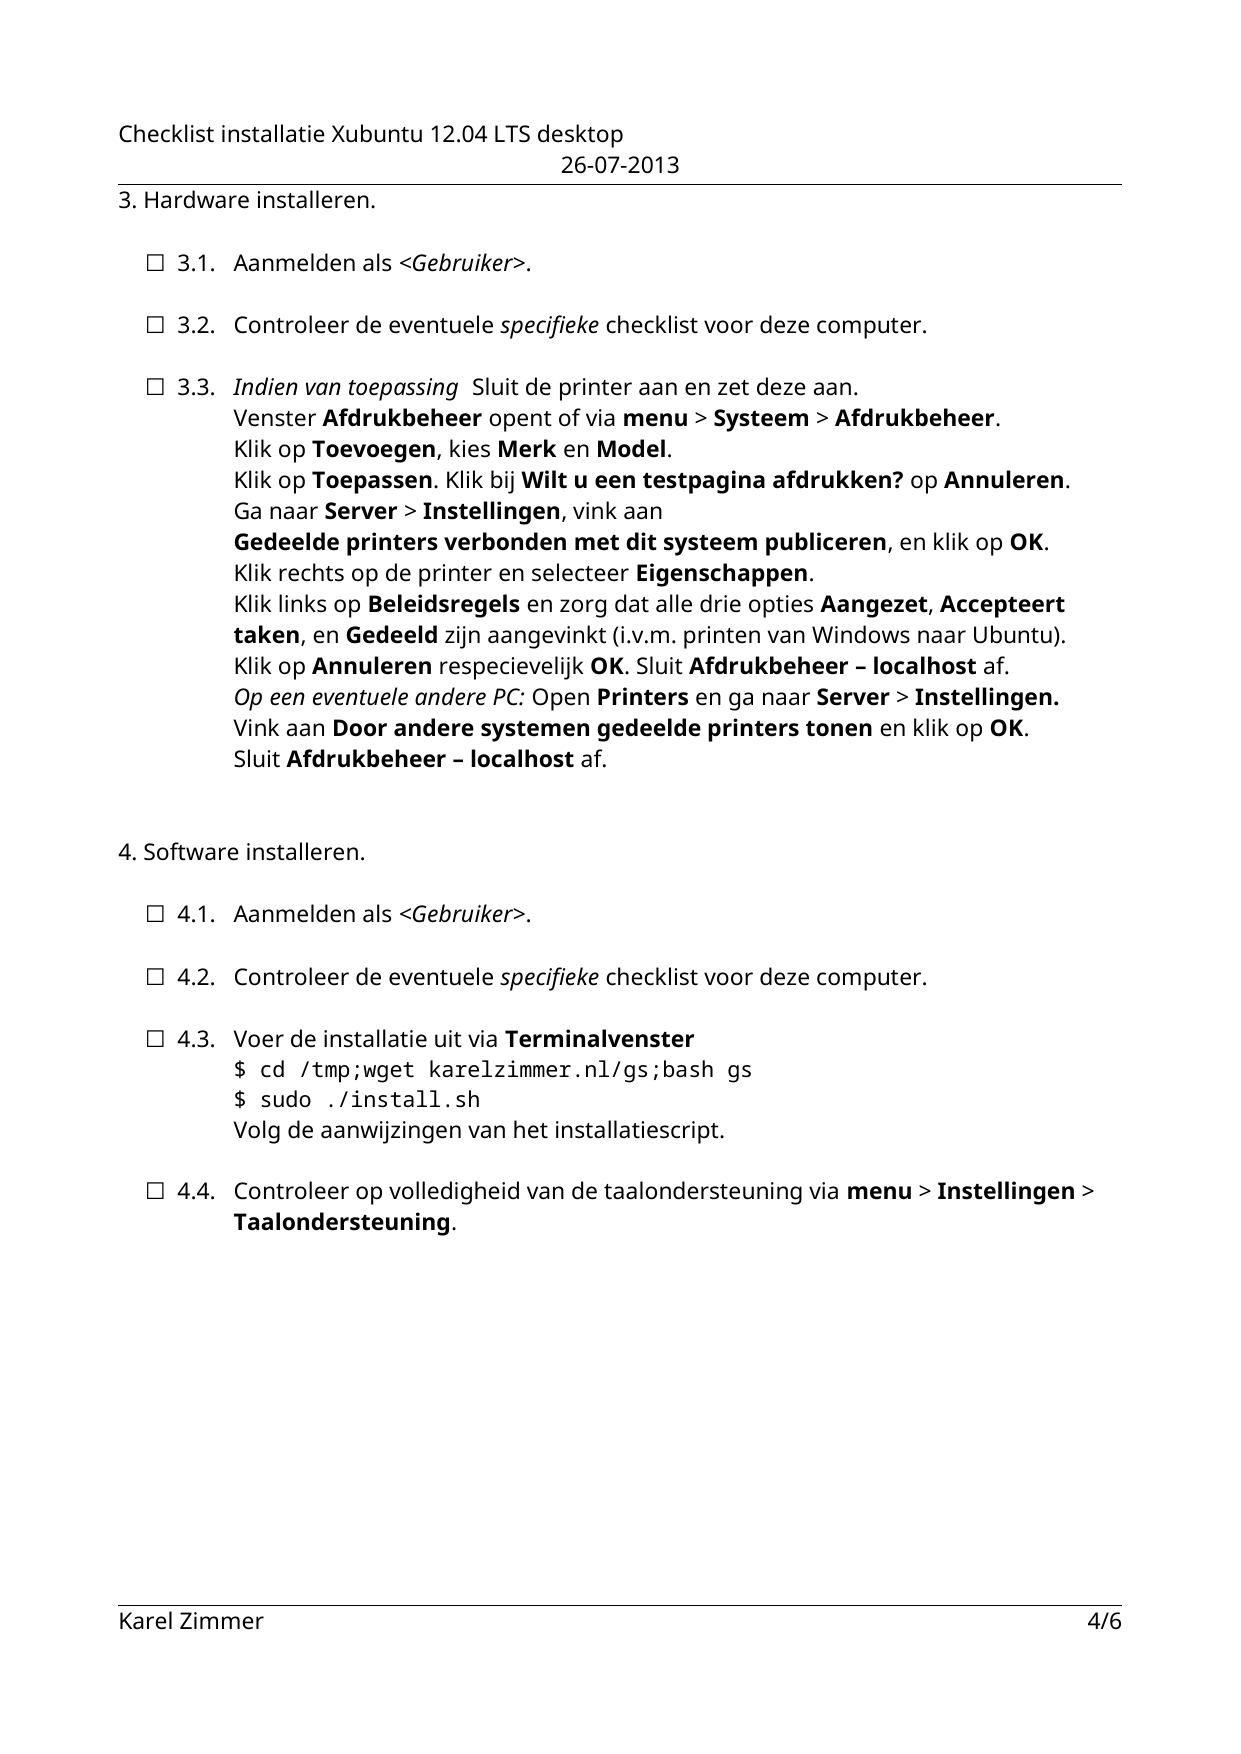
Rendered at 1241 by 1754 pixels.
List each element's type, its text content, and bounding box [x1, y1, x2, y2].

list Controleer de eventuele specifieke checklist voor deze computer. [133, 961, 1122, 992]
list Controleer de eventuele specifieke checklist voor deze computer. [133, 309, 1122, 340]
list Controleer op volledigheid van de taalondersteuning via menu > Instellingen > Taalondersteuning. [133, 1175, 1122, 1237]
list Indien van toepassing Sluit de printer aan en zet deze aan. Venster Afdrukbeheer opent of via menu > Systeem > Afdrukbeheer. Klik op Toevoegen, kies Merk en Model. Klik op Toepassen. Klik bij Wilt u een testpagina afdrukken? op Annuleren. [133, 371, 1122, 495]
list Aanmelden als <Gebruiker>. [133, 247, 1122, 278]
list Voer de installatie uit via Terminalvenster $ cd /tmp;wget karelzimmer.nl/gs;bash gs $ sudo ./install.sh Volg de aanwijzingen van het installatiescript. [133, 1023, 1122, 1145]
list Klik rechts op de printer en selecteer Eigenschappen. Klik links op Beleidsregels en zorg dat alle drie opties Aangezet, Accepteert taken, en Gedeeld zijn aangevinkt (i.v.m. printen van Windows naar Ubuntu). Klik op Annuleren respecievelijk OK. Sluit Afdrukbeheer – localhost af. [133, 557, 1122, 681]
list Software installeren. [118, 836, 1122, 867]
list Op een eventuele andere PC: Open Printers en ga naar Server > Instellingen. Vink aan Door andere systemen gedeelde printers tonen en klik op OK. Sluit Afdrukbeheer – localhost af. [133, 681, 1122, 774]
list Hardware installeren. [118, 185, 1122, 216]
list Aanmelden als <Gebruiker>. [133, 898, 1122, 929]
list Ga naar Server > Instellingen, vink aan Gedeelde printers verbonden met dit systeem publiceren, en klik op OK. [133, 495, 1122, 557]
